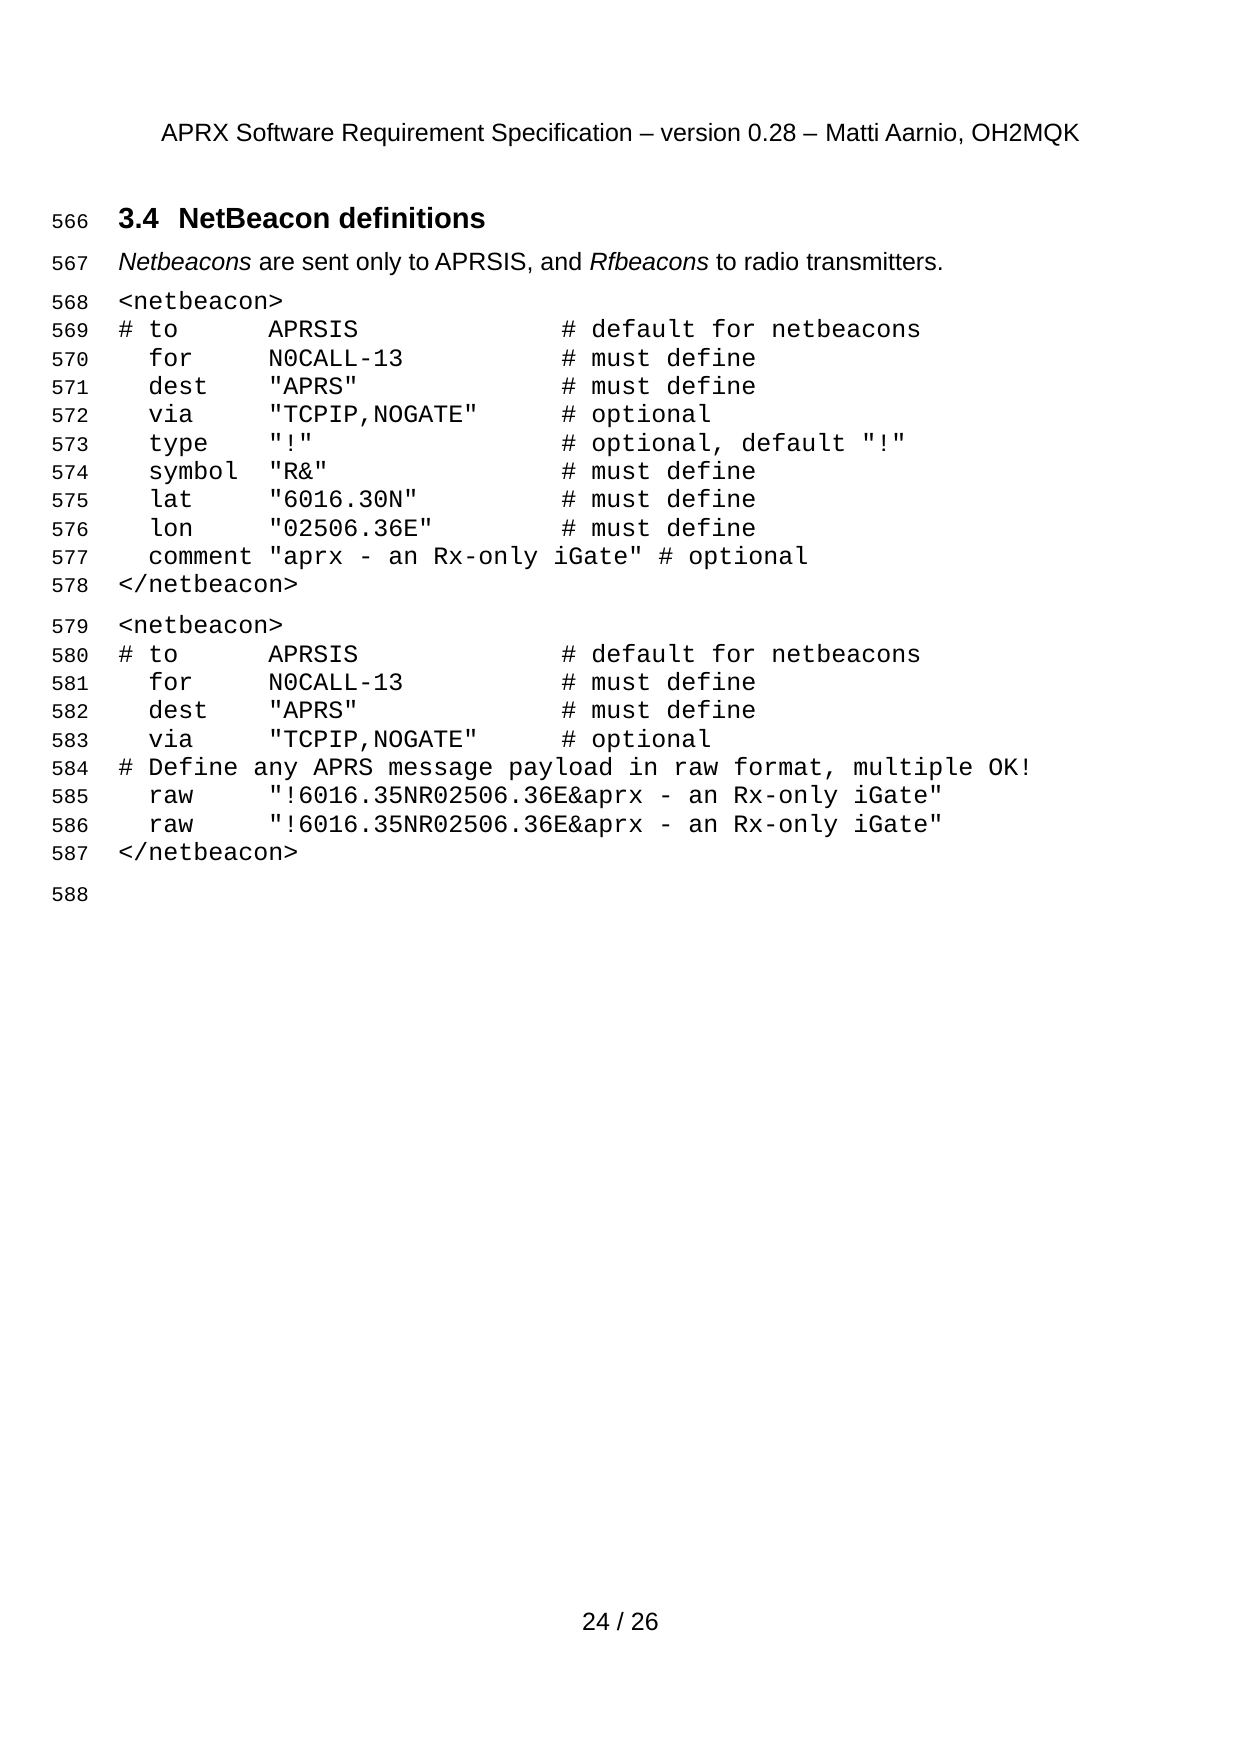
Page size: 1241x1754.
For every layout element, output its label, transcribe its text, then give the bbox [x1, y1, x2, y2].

text Netbeacons are sent only to APRSIS, and Rfbeacons to radio transmitters. [118, 247, 1122, 276]
text <netbeacon> # to APRSIS # default for netbeacons for N0CALL-13 # must define dest "APRS" # must define via "TCPIP,NOGATE" # optional type "!" # optional, default "!" symbol "R&" # must define lat "6016.30N" # must define lon "02506.36E" # must define comment "aprx - an Rx-only iGate" # optional </netbeacon> [118, 289, 1122, 600]
text <netbeacon> # to APRSIS # default for netbeacons for N0CALL-13 # must define dest "APRS" # must define via "TCPIP,NOGATE" # optional # Define any APRS message payload in raw format, multiple OK! raw "!6016.35NR02506.36E&aprx - an Rx-only iGate" raw "!6016.35NR02506.36E&aprx - an Rx-only iGate" </netbeacon> [118, 613, 1122, 868]
subtitle NetBeacon definitions [118, 201, 1122, 235]
